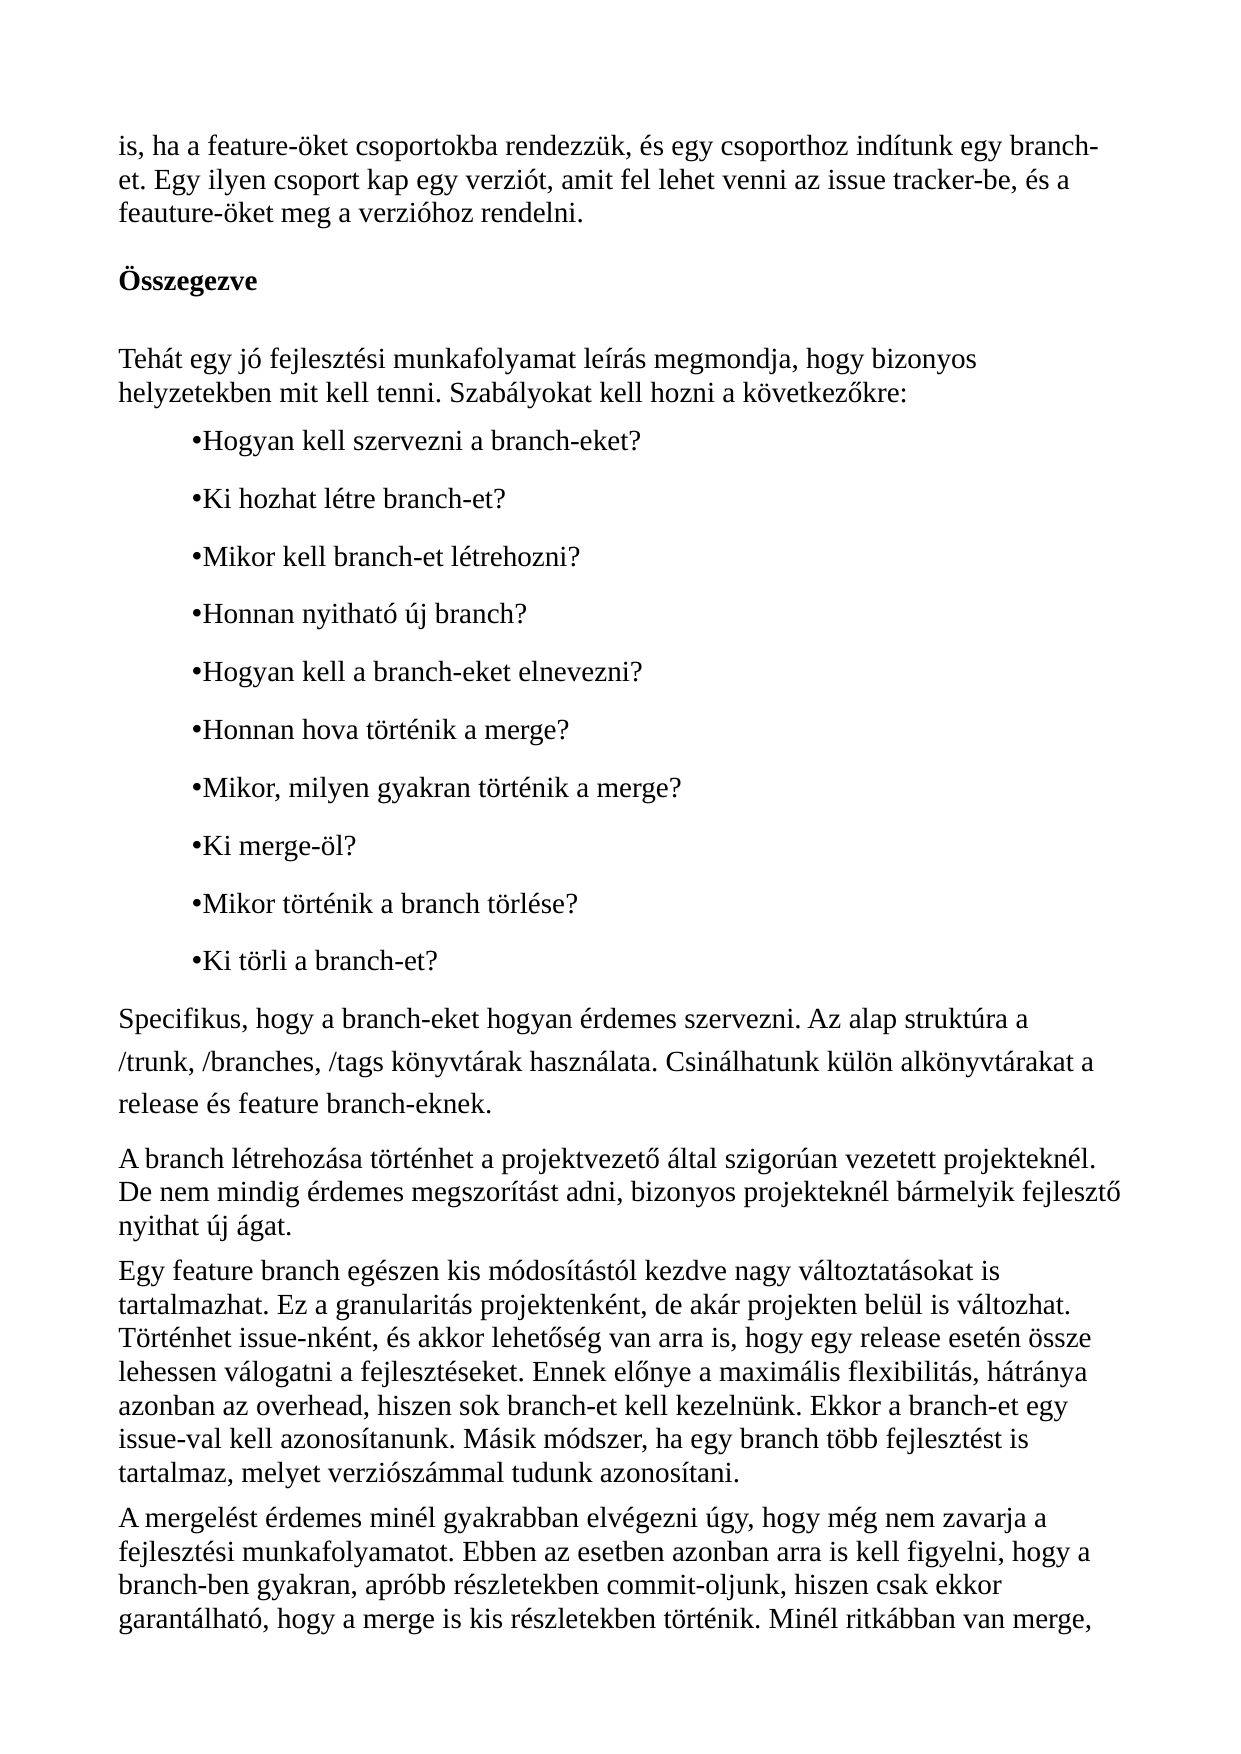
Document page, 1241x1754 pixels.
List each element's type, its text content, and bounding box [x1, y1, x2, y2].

text Specifikus, hogy a branch-eket hogyan érdemes szervezni. Az alap struktúra a /trunk, /branches, /tags könyvtárak használata. Csinálhatunk külön alkönyvtárakat a release és feature branch-eknek. [118, 993, 1122, 1119]
text Egy feature branch egészen kis módosítástól kezdve nagy változtatásokat is tartalmazhat. Ez a granularitás projektenként, de akár projekten belül is változhat. Történhet issue-nként, és akkor lehetőség van arra is, hogy egy release esetén össze lehessen válogatni a fejlesztéseket. Ennek előnye a maximális flexibilitás, hátránya azonban az overhead, hiszen sok branch-et kell kezelnünk. Ekkor a branch-et egy issue-val kell azonosítanunk. Másik módszer, ha egy branch több fejlesztést is tartalmaz, melyet verziószámmal tudunk azonosítani. [118, 1253, 1122, 1488]
list Ki merge-öl? [118, 819, 1122, 862]
text A mergelést érdemes minél gyakrabban elvégezni úgy, hogy még nem zavarja a fejlesztési munkafolyamatot. Ebben az esetben azonban arra is kell figyelni, hogy a branch-ben gyakran, apróbb részletekben commit-oljunk, hiszen csak ekkor garantálható, hogy a merge is kis részletekben történik. Minél ritkábban van merge, [118, 1500, 1122, 1634]
list Ki törli a branch-et? [118, 935, 1122, 977]
list Honnan nyitható új branch? [118, 588, 1122, 630]
list Honnan hova történik a merge? [118, 704, 1122, 746]
text Tehát egy jó fejlesztési munkafolyamat leírás megmondja, hogy bizonyos helyzetekben mit kell tenni. Szabályokat kell hozni a következőkre: [118, 342, 1122, 409]
text is, ha a feature-öket csoportokba rendezzük, és egy csoporthoz indítunk egy branch-et. Egy ilyen csoport kap egy verziót, amit fel lehet venni az issue tracker-be, és a feauture-öket meg a verzióhoz rendelni. Összegezve [118, 128, 1122, 330]
list Hogyan kell szervezni a branch-eket? [118, 415, 1122, 457]
list Mikor történik a branch törlése? [118, 877, 1122, 919]
list Hogyan kell a branch-eket elnevezni? [118, 646, 1122, 688]
list Ki hozhat létre branch-et? [118, 472, 1122, 515]
list Mikor kell branch-et létrehozni? [118, 530, 1122, 572]
list Mikor, milyen gyakran történik a merge? [118, 762, 1122, 804]
text A branch létrehozása történhet a projektvezető által szigorúan vezetett projekteknél. De nem mindig érdemes megszorítást adni, bizonyos projekteknél bármelyik fejlesztő nyithat új ágat. [118, 1141, 1122, 1242]
